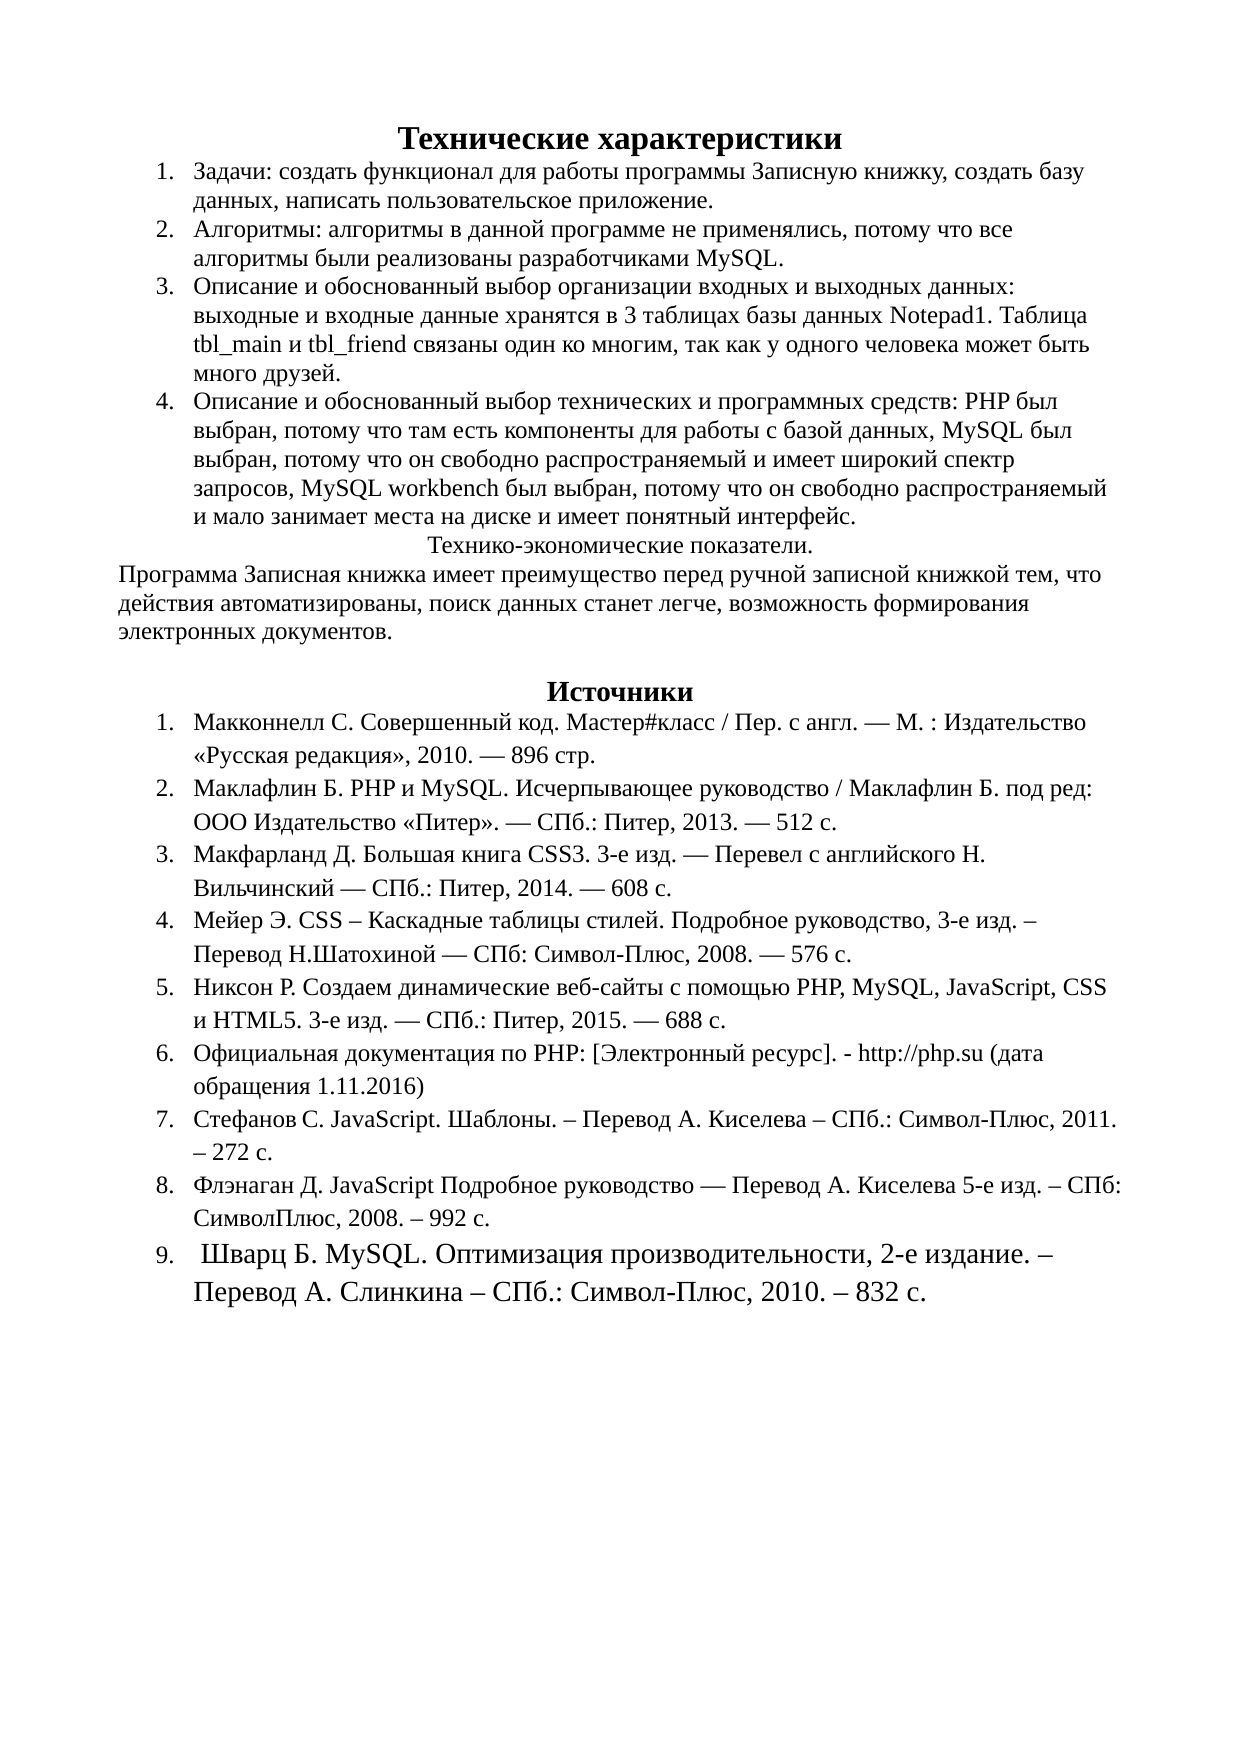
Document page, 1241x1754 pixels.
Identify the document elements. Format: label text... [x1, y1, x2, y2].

list Шварц Б. MySQL. Оптимизация производительности, 2-е издание. – Перевод А. Слинкина – СПб.: Символ-Плюс, 2010. – 832 с. [156, 1236, 1122, 1308]
list Алгоритмы: алгоритмы в данной программе не применялись, потому что все алгоритмы были реализованы разработчиками MySQL. [156, 214, 1122, 271]
list Никсон Р. Создаем динамические веб-сайты с помощью PHP, MySQL, JavaScript, CSS и HTML5. 3-е изд. — СПб.: Питер, 2015. — 688 с. [156, 972, 1122, 1033]
text Технические характеристики [118, 118, 1122, 156]
list Маклафлин Б. PHP и MySQL. Исчерпывающее руководство / Маклафлин Б. под ред: ООО Издательство «Питер». — СПб.: Питер, 2013. — 512 с. [156, 773, 1122, 835]
list Задачи: создать функционал для работы программы Записную книжку, создать базу данных, написать пользовательское приложение. [156, 156, 1122, 214]
list Мейер Э. CSS – Каскадные таблицы стилей. Подробное руководство, 3-е изд. – Перевод Н.Шатохиной — СПб: Символ-Плюс, 2008. — 576 с. [156, 906, 1122, 967]
list Официальная документация по PHP: [Электронный ресурс]. - http://php.su (дата обращения 1.11.2016) [156, 1038, 1122, 1099]
list Описание и обоснованный выбор технических и программных средств: PHP был выбран, потому что там есть компоненты для работы с базой данных, MySQL был выбран, потому что он свободно распространяемый и имеет широкий спектр запросов, MySQL workbench был выбран, потому что он свободно распространяемый и мало занимает места на диске и имеет понятный интерфейс. [156, 386, 1122, 530]
list Макфарланд Д. Большая книга CSS3. 3-е изд. — Перевел с английского Н. Вильчинский — СПб.: Питер, 2014. — 608 с. [156, 839, 1122, 901]
list Стефанов С. JavaScript. Шаблоны. – Перевод А. Киселева – СПб.: Символ-Плюс, 2011. – 272 с. [156, 1104, 1122, 1166]
text Технико-экономические показатели. [118, 530, 1122, 559]
list Флэнаган Д. JavaScript Подробное руководство — Перевод А. Киселева 5-е изд. – СПб: СимволПлюс, 2008. – 992 с. [156, 1170, 1122, 1232]
list Макконнелл С. Совершенный код. Мастер#класс / Пер. с англ. — М. : Издательство «Русская редакция», 2010. — 896 стр. [156, 707, 1122, 769]
list Описание и обоснованный выбор организации входных и выходных данных: выходные и входные данные хранятся в 3 таблицах базы данных Notepad1. Таблица tbl_main и tbl_friend связаны один ко многим, так как у одного человека может быть много друзей. [156, 271, 1122, 386]
text Программа Записная книжка имеет преимущество перед ручной записной книжкой тем, что действия автоматизированы, поиск данных станет легче, возможность формирования электронных документов. [118, 559, 1122, 645]
text Источники [118, 674, 1122, 707]
